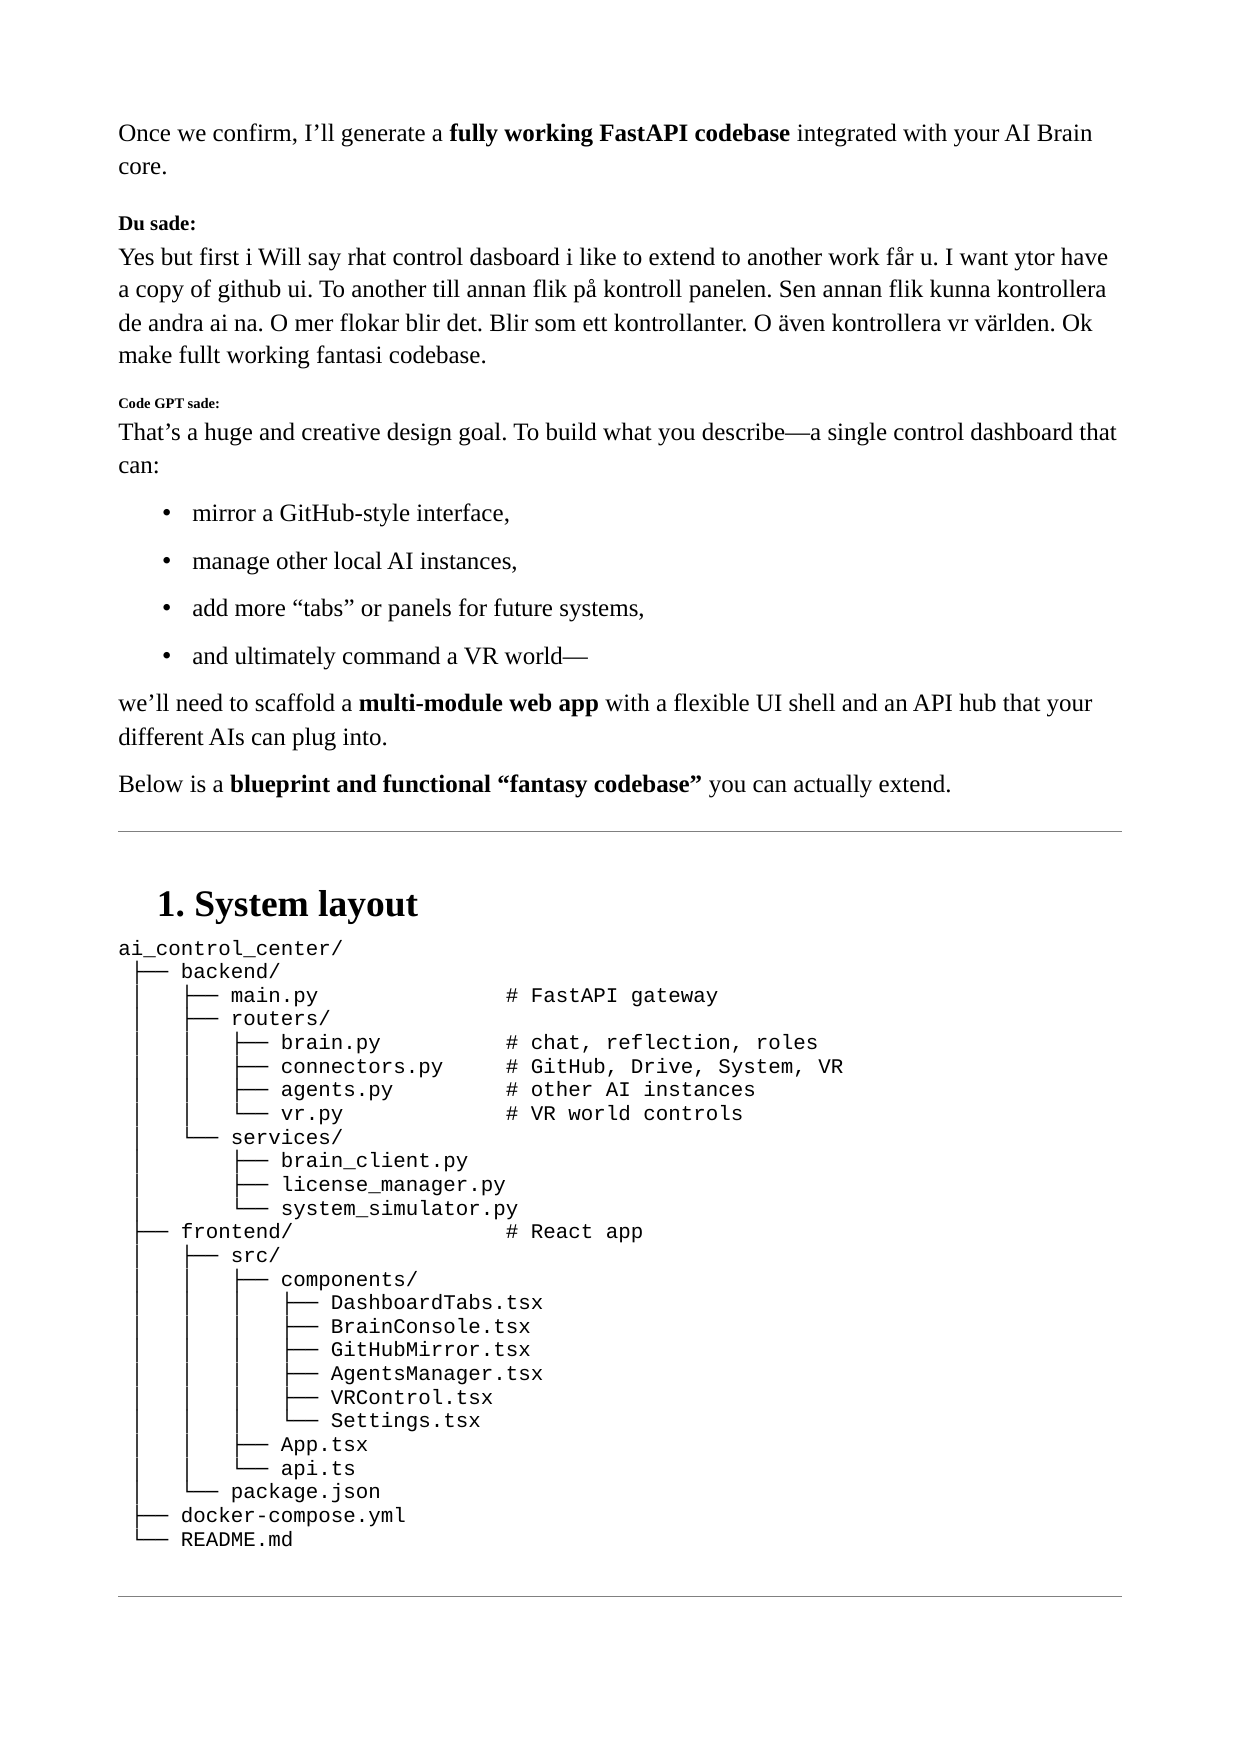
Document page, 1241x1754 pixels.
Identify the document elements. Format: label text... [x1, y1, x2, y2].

text │ │ │ ├── BrainConsole.tsx [187, 1316, 236, 1339]
text │ └── package.json [118, 1481, 1122, 1505]
text │ ├── brain_client.py [118, 1150, 1122, 1174]
text │ │ │ ├── VRControl.tsx [137, 1387, 186, 1410]
text │ │ ├── connectors.py # GitHub, Drive, System, VR [237, 1056, 1122, 1079]
text │ │ ├── connectors.py # GitHub, Drive, System, VR [187, 1056, 236, 1079]
text │ │ │ ├── BrainConsole.tsx [137, 1316, 186, 1339]
text │ │ │ ├── VRControl.tsx [237, 1387, 286, 1410]
text │ ├── routers/ [118, 1008, 1122, 1032]
text │ │ └── api.ts [118, 1458, 136, 1481]
text Once we confirm, I’ll generate a fully working FastAPI codebase integrated with your AI Brain core. [118, 118, 1122, 180]
list manage other local AI instances, [162, 546, 1122, 574]
text │ └── services/ [118, 1127, 136, 1150]
text │ │ │ ├── BrainConsole.tsx [237, 1316, 286, 1339]
text │ │ │ ├── DashboardTabs.tsx [118, 1292, 1122, 1316]
subtitle Code GPT sade: [118, 394, 1122, 411]
text │ │ ├── components/ [118, 1268, 1122, 1292]
text │ │ │ └── Settings.tsx [118, 1410, 1122, 1434]
text │ │ ├── connectors.py # GitHub, Drive, System, VR [137, 1056, 186, 1079]
list mirror a GitHub-style interface, [162, 498, 1122, 527]
text │ │ ├── brain.py # chat, reflection, roles [118, 1032, 1122, 1056]
text │ │ │ ├── AgentsManager.tsx [118, 1363, 1122, 1387]
text │ │ │ ├── GitHubMirror.tsx [118, 1339, 1122, 1363]
subtitle 🧩 1. System layout [118, 882, 1122, 925]
text │ ├── src/ [137, 1245, 186, 1268]
text │ │ ├── agents.py # other AI instances [118, 1079, 1122, 1103]
text │ │ └── vr.py # VR world controls [118, 1103, 1122, 1127]
text └── README.md [118, 1529, 1122, 1552]
text │ └── services/ [137, 1127, 1122, 1150]
text │ └── system_simulator.py [137, 1198, 1122, 1221]
text ├── backend/ [118, 961, 1122, 985]
text │ ├── src/ [187, 1245, 1122, 1268]
text ├── docker-compose.yml [118, 1505, 1122, 1529]
text │ ├── main.py # FastAPI gateway [187, 985, 1122, 1008]
text │ ├── license_manager.py [118, 1174, 1122, 1198]
text │ │ └── api.ts [137, 1458, 186, 1481]
text │ ├── main.py # FastAPI gateway [137, 985, 186, 1008]
text │ │ │ ├── BrainConsole.tsx [287, 1316, 1122, 1339]
text Yes but first i Will say rhat control dasboard i like to extend to another work får u. I want ytor have a copy of github ui. To another till annan flik på kontroll panelen. Sen annan flik kunna kontrollera de andra ai na. O mer flokar blir det. Blir som ett kontrollanter. O även kontrollera vr världen. Ok make fullt working fantasi codebase. [118, 242, 1122, 369]
text Below is a blueprint and functional “fantasy codebase” you can actually extend. [118, 769, 1122, 798]
text │ │ └── api.ts [187, 1458, 1122, 1481]
text │ │ ├── App.tsx [118, 1434, 1122, 1458]
list and ultimately command a VR world— [162, 641, 1122, 670]
text │ │ │ ├── VRControl.tsx [287, 1387, 1122, 1410]
subtitle Du sade: [118, 211, 1122, 235]
text │ ├── src/ [118, 1245, 136, 1268]
text ai_control_center/ [118, 937, 1122, 961]
list add more “tabs” or panels for future systems, [162, 593, 1122, 622]
text ├── frontend/ # React app [118, 1221, 1122, 1245]
text That’s a huge and creative design goal. To build what you describe—a single control dashboard that can: [118, 417, 1122, 479]
text │ │ │ ├── VRControl.tsx [187, 1387, 236, 1410]
text we’ll need to scaffold a multi-module web app with a flexible UI shell and an API hub that your different AIs can plug into. [118, 688, 1122, 750]
